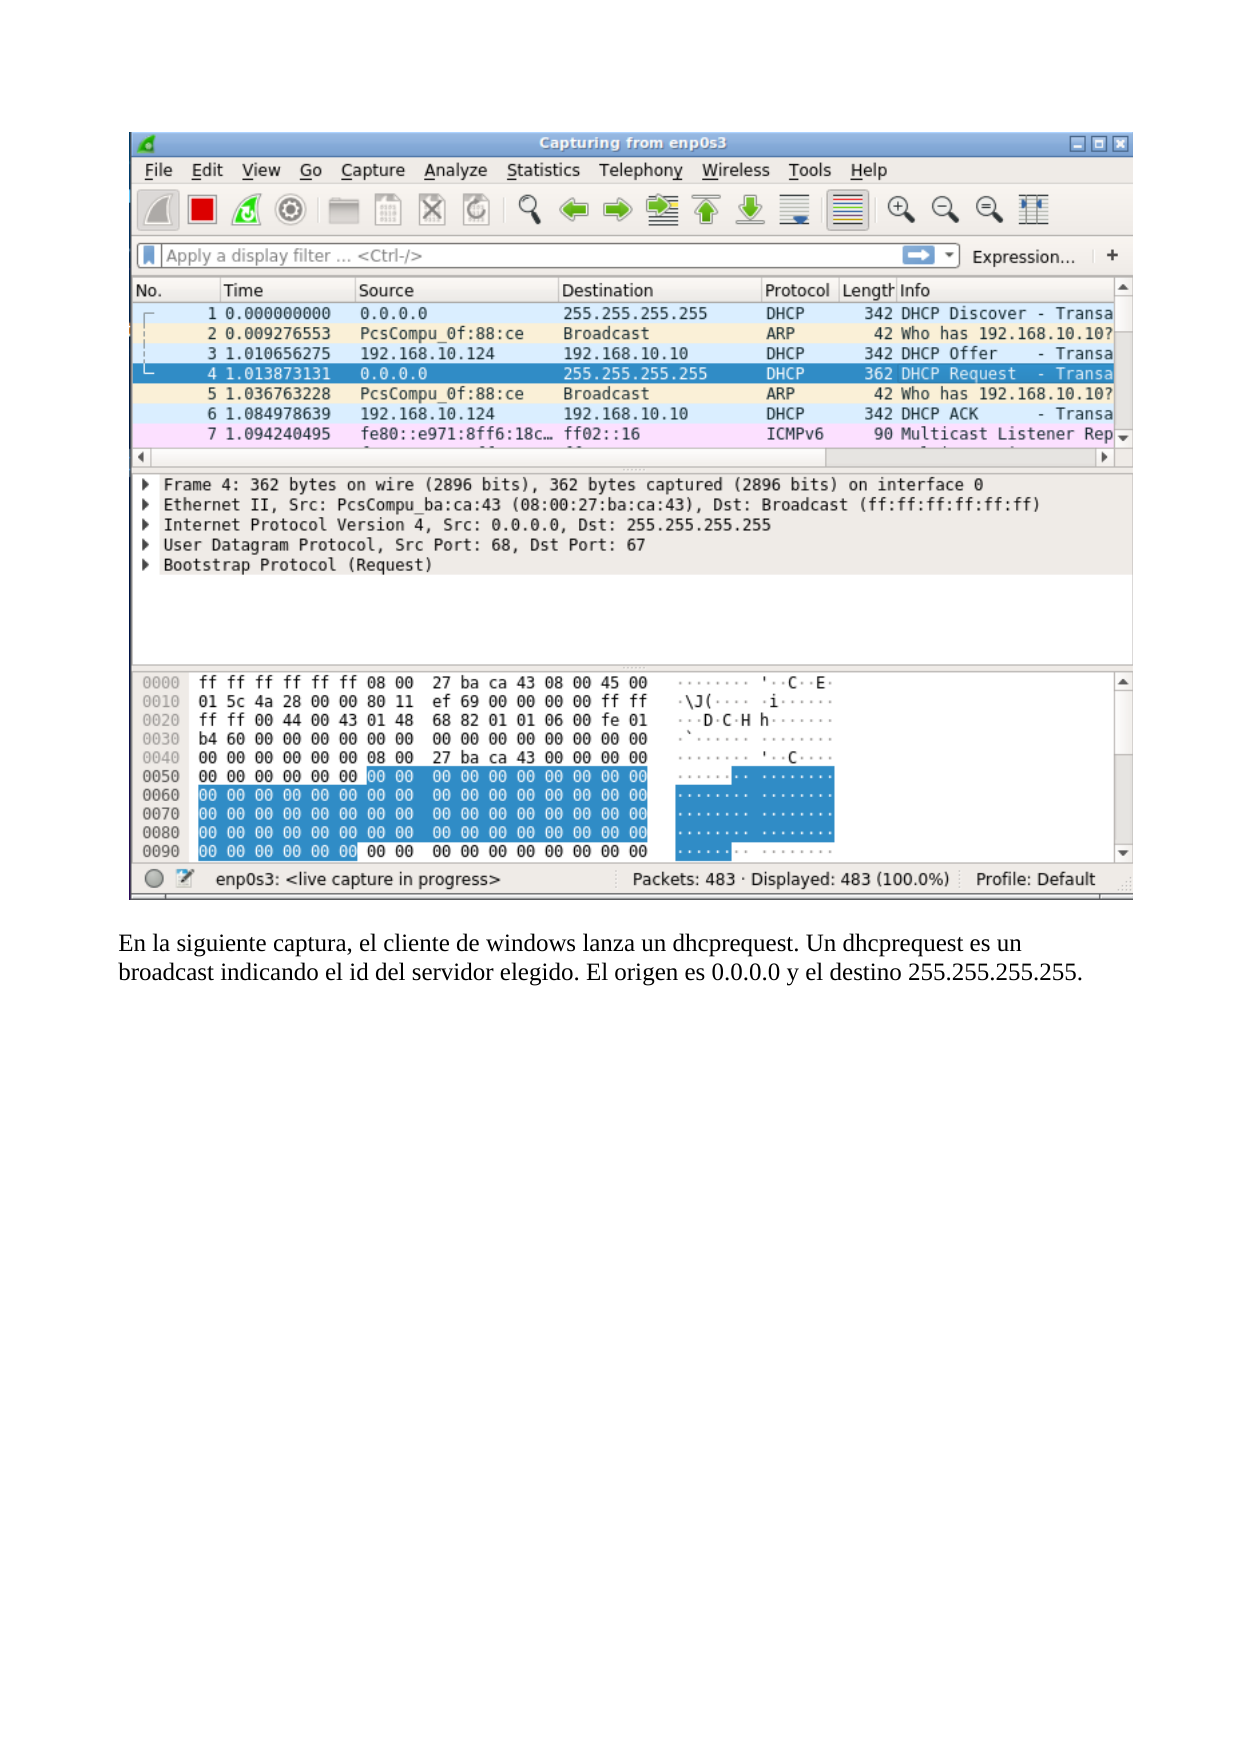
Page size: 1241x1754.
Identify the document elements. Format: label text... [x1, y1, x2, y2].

picture [129, 132, 1133, 900]
text En la siguiente captura, el cliente de windows lanza un dhcprequest. Un dhcprequest es un broadcast indicando el id del servidor elegido. El origen es 0.0.0.0 y el destino 255.255.255.255. [118, 928, 1122, 985]
